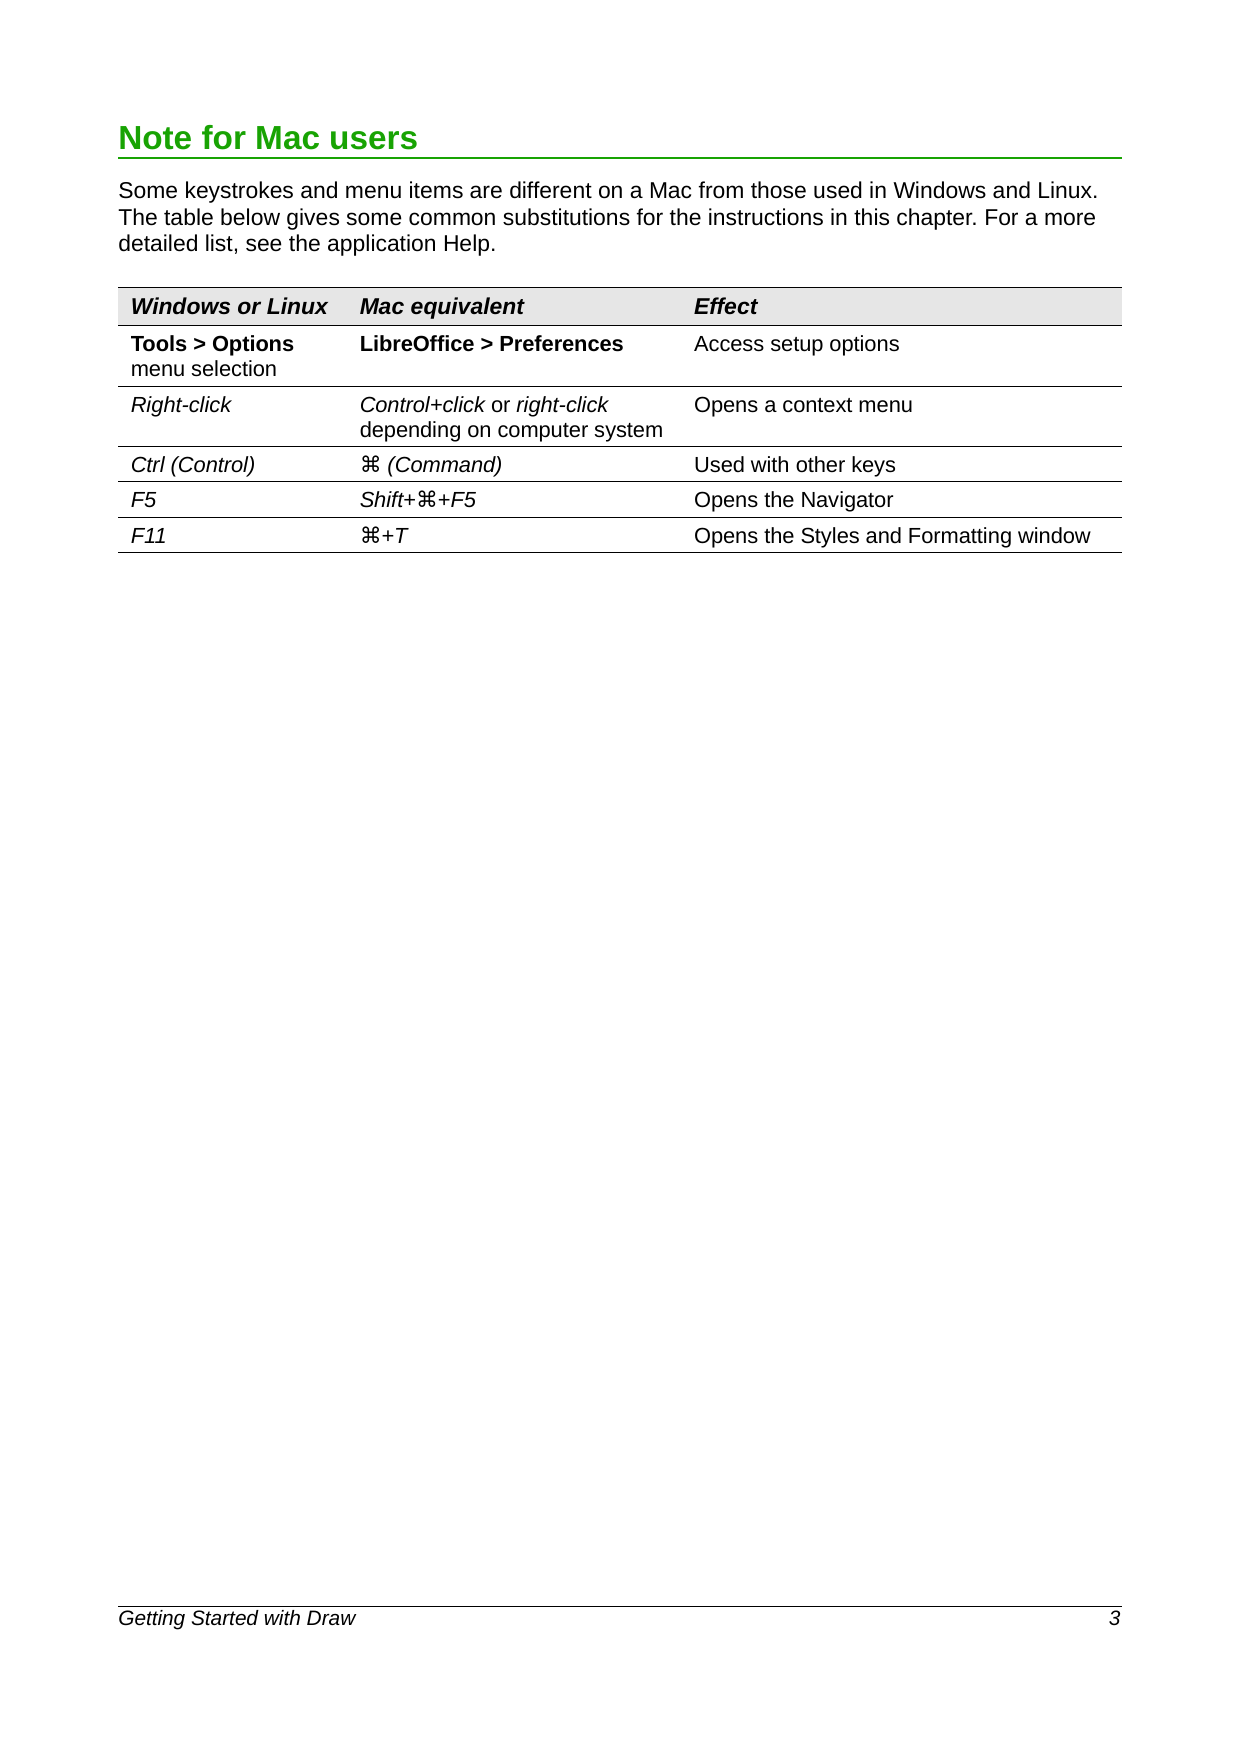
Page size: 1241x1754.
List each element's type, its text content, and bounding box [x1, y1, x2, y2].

table_cell Ctrl (Control) [118, 447, 347, 481]
table_cell ⌘ (Command) [347, 447, 681, 481]
table_cell Opens a context menu [681, 387, 1122, 446]
subtitle Note for Mac users [118, 118, 1122, 157]
table_cell Used with other keys [681, 447, 1122, 481]
table_cell LibreOffice > Preferences [347, 326, 681, 386]
table_header Mac equivalent [347, 288, 681, 325]
table_header Windows or Linux [118, 288, 347, 325]
table_cell Control+click or right-click depending on computer system [347, 387, 681, 446]
table_header Effect [681, 288, 1122, 325]
table_cell Shift+⌘+F5 [347, 482, 681, 517]
table_cell Right-click [118, 387, 347, 446]
table_cell Opens the Navigator [681, 482, 1122, 517]
table_cell Opens the Styles and Formatting window [681, 518, 1122, 552]
table_cell Access setup options [681, 326, 1122, 386]
table_cell ⌘+T [347, 518, 681, 552]
table_cell F5 [118, 482, 347, 517]
table_cell Tools > Options menu selection [118, 326, 347, 386]
table_cell F11 [118, 518, 347, 552]
text Some keystrokes and menu items are different on a Mac from those used in Windows and Linux. The table below gives some common substitutions for the instructions in this chapter. For a more detailed list, see the application Help. [118, 177, 1122, 257]
